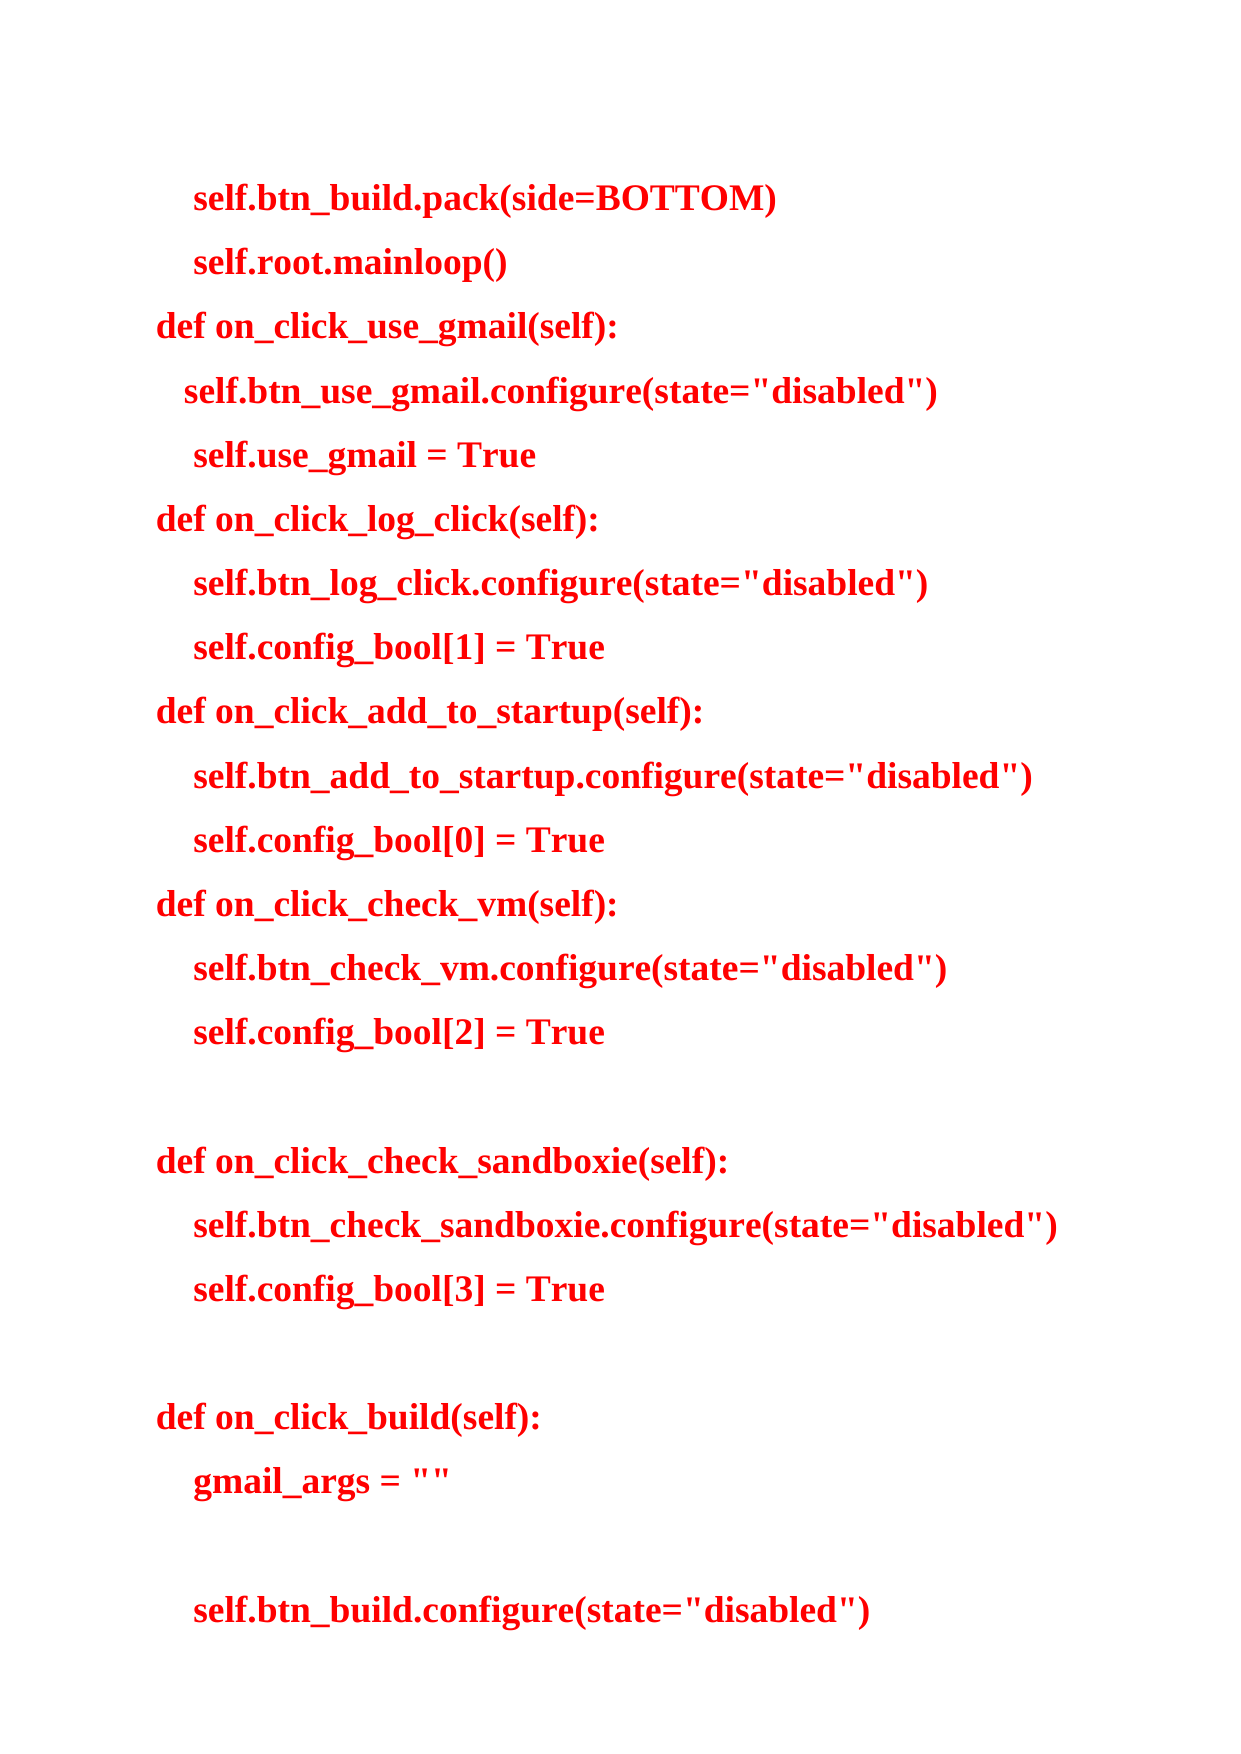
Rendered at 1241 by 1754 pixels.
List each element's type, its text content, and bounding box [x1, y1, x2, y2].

text self.btn_check_sandboxie.configure(state="disabled") [118, 1202, 1122, 1245]
text self.config_bool[3] = True [118, 1266, 1122, 1309]
text self.config_bool[0] = True [118, 817, 1122, 860]
text self.btn_build.configure(state="disabled") [118, 1587, 1122, 1630]
text def on_click_log_click(self): [118, 496, 1122, 539]
text self.btn_use_gmail.configure(state="disabled") [118, 368, 1122, 411]
text self.config_bool[2] = True [118, 1010, 1122, 1053]
text self.btn_check_vm.configure(state="disabled") [118, 946, 1122, 989]
text def on_click_check_sandboxie(self): [118, 1138, 1122, 1181]
text self.config_bool[1] = True [118, 625, 1122, 668]
text self.btn_build.pack(side=BOTTOM) [118, 176, 1122, 219]
text self.btn_add_to_startup.configure(state="disabled") [118, 753, 1122, 796]
text gmail_args = "" [118, 1459, 1122, 1502]
text self.use_gmail = True [118, 432, 1122, 475]
text def on_click_use_gmail(self): [118, 304, 1122, 347]
text self.btn_log_click.configure(state="disabled") [118, 561, 1122, 604]
text def on_click_check_vm(self): [118, 881, 1122, 924]
text self.root.mainloop() [118, 240, 1122, 283]
text def on_click_build(self): [118, 1395, 1122, 1438]
text def on_click_add_to_startup(self): [118, 689, 1122, 732]
